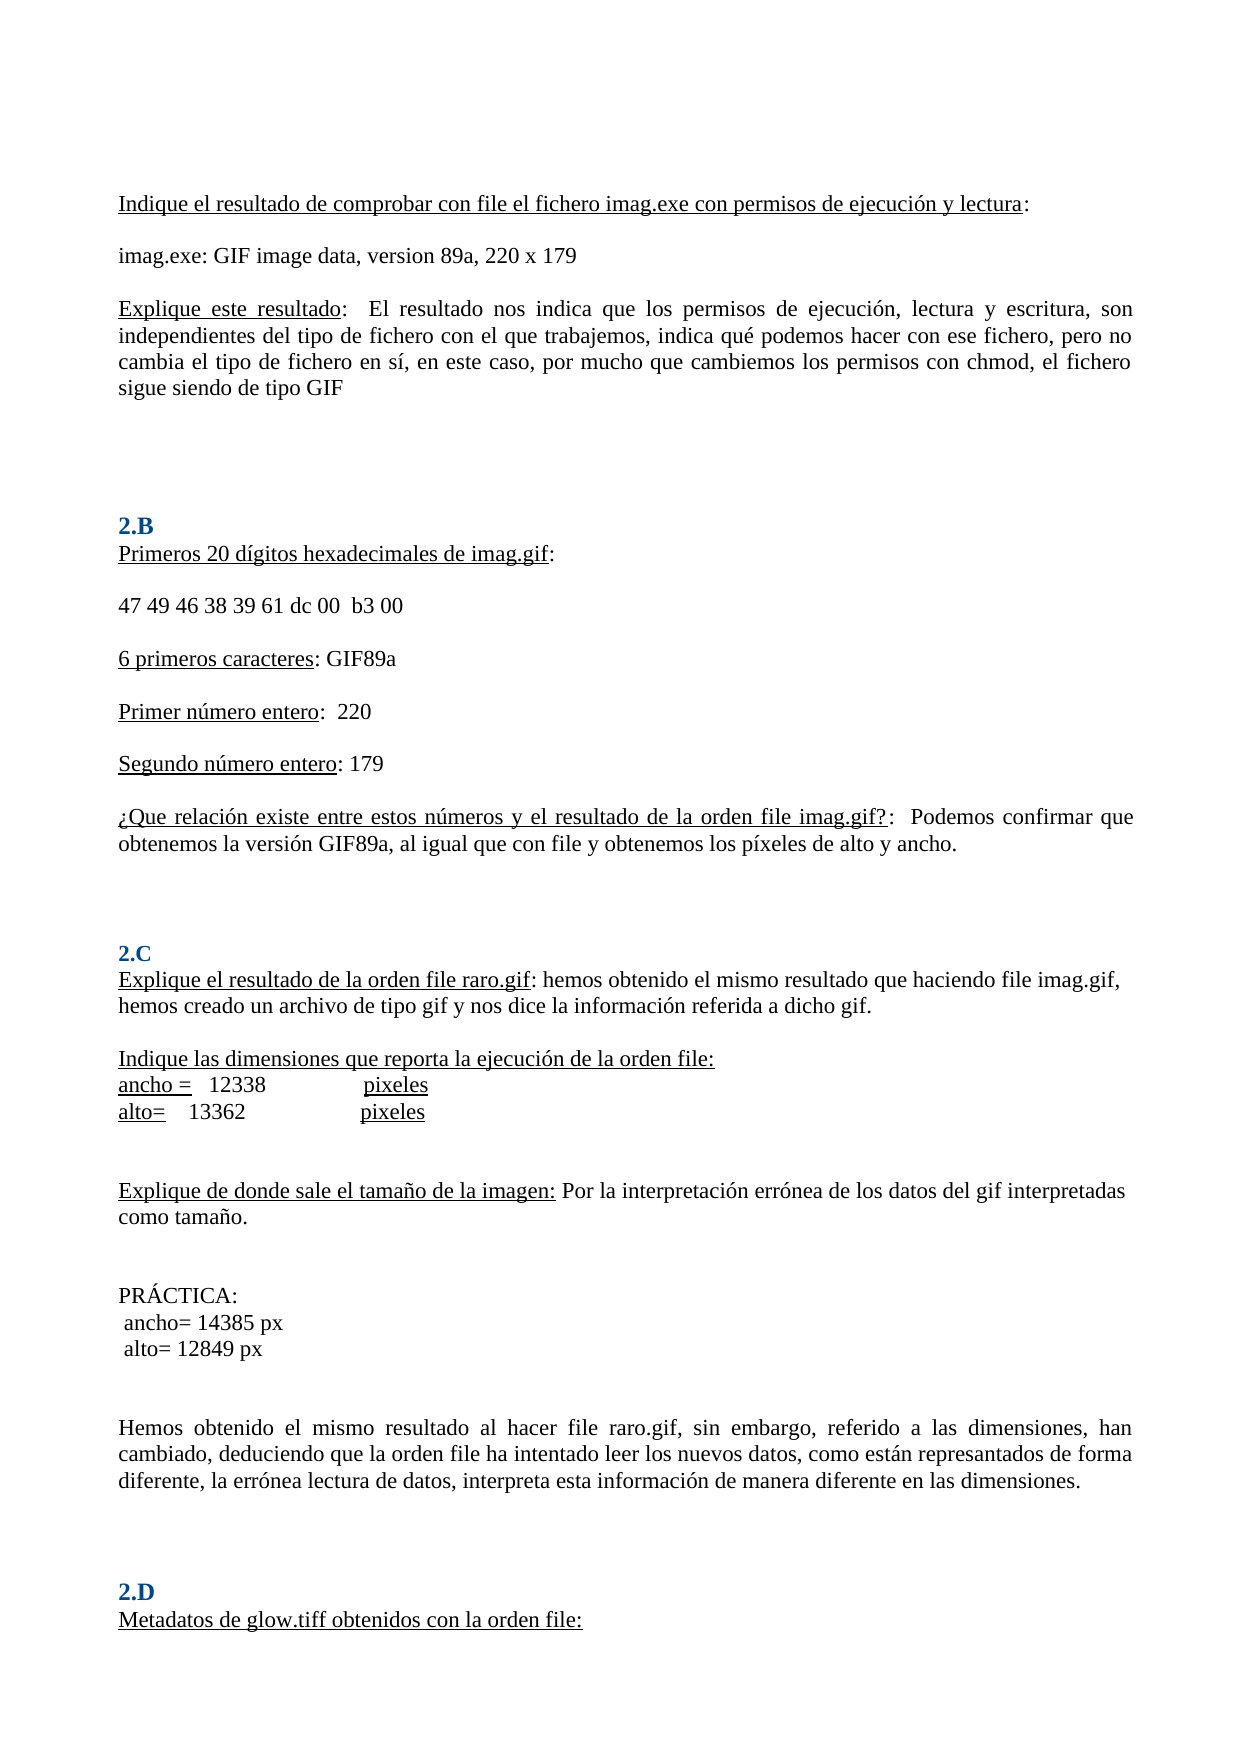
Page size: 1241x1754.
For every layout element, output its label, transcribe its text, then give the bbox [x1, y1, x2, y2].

table_header 2.D Metadatos de glow.tiff obtenidos con la orden file: [118, 1577, 1134, 1658]
table_header 2.B Primeros 20 dígitos hexadecimales de imag.gif: 47 49 46 38 39 61 dc 00 b3 00 6 primeros caracteres: GIF89a Primer número entero: 220 Segundo número entero: 179 ¿Que relación existe entre estos números y el resultado de la orden file imag.gif?: Podemos confirmar que obtenemos la versión GIF89a, al igual que con file y obtenemos los píxeles de alto y ancho. [118, 511, 1134, 882]
table_header Indique el resultado de comprobar con file el fichero imag.exe con permisos de ejecución y lectura: imag.exe: GIF image data, version 89a, 220 x 179 Explique este resultado: El resultado nos indica que los permisos de ejecución, lectura y escritura, son independientes del tipo de fichero con el que trabajemos, indica qué podemos hacer con ese fichero, pero no cambia el tipo de fichero en sí, en este caso, por mucho que cambiemos los permisos con chmod, el fichero sigue siendo de tipo GIF [118, 164, 1134, 453]
table_header 2.C Explique el resultado de la orden file raro.gif: hemos obtenido el mismo resultado que haciendo file imag.gif, hemos creado un archivo de tipo gif y nos dice la información referida a dicho gif. Indique las dimensiones que reporta la ejecución de la orden file: ancho = 12338 pixeles alto= 13362 pixeles Explique de donde sale el tamaño de la imagen: Por la interpretación errónea de los datos del gif interpretadas como tamaño. PRÁCTICA: ancho= 14385 px alto= 12849 px Hemos obtenido el mismo resultado al hacer file raro.gif, sin embargo, referido a las dimensiones, han cambiado, deduciendo que la orden file ha intentado leer los nuevos datos, como están represantados de forma diferente, la errónea lectura de datos, interpreta esta información de manera diferente en las dimensiones. [118, 940, 1134, 1519]
